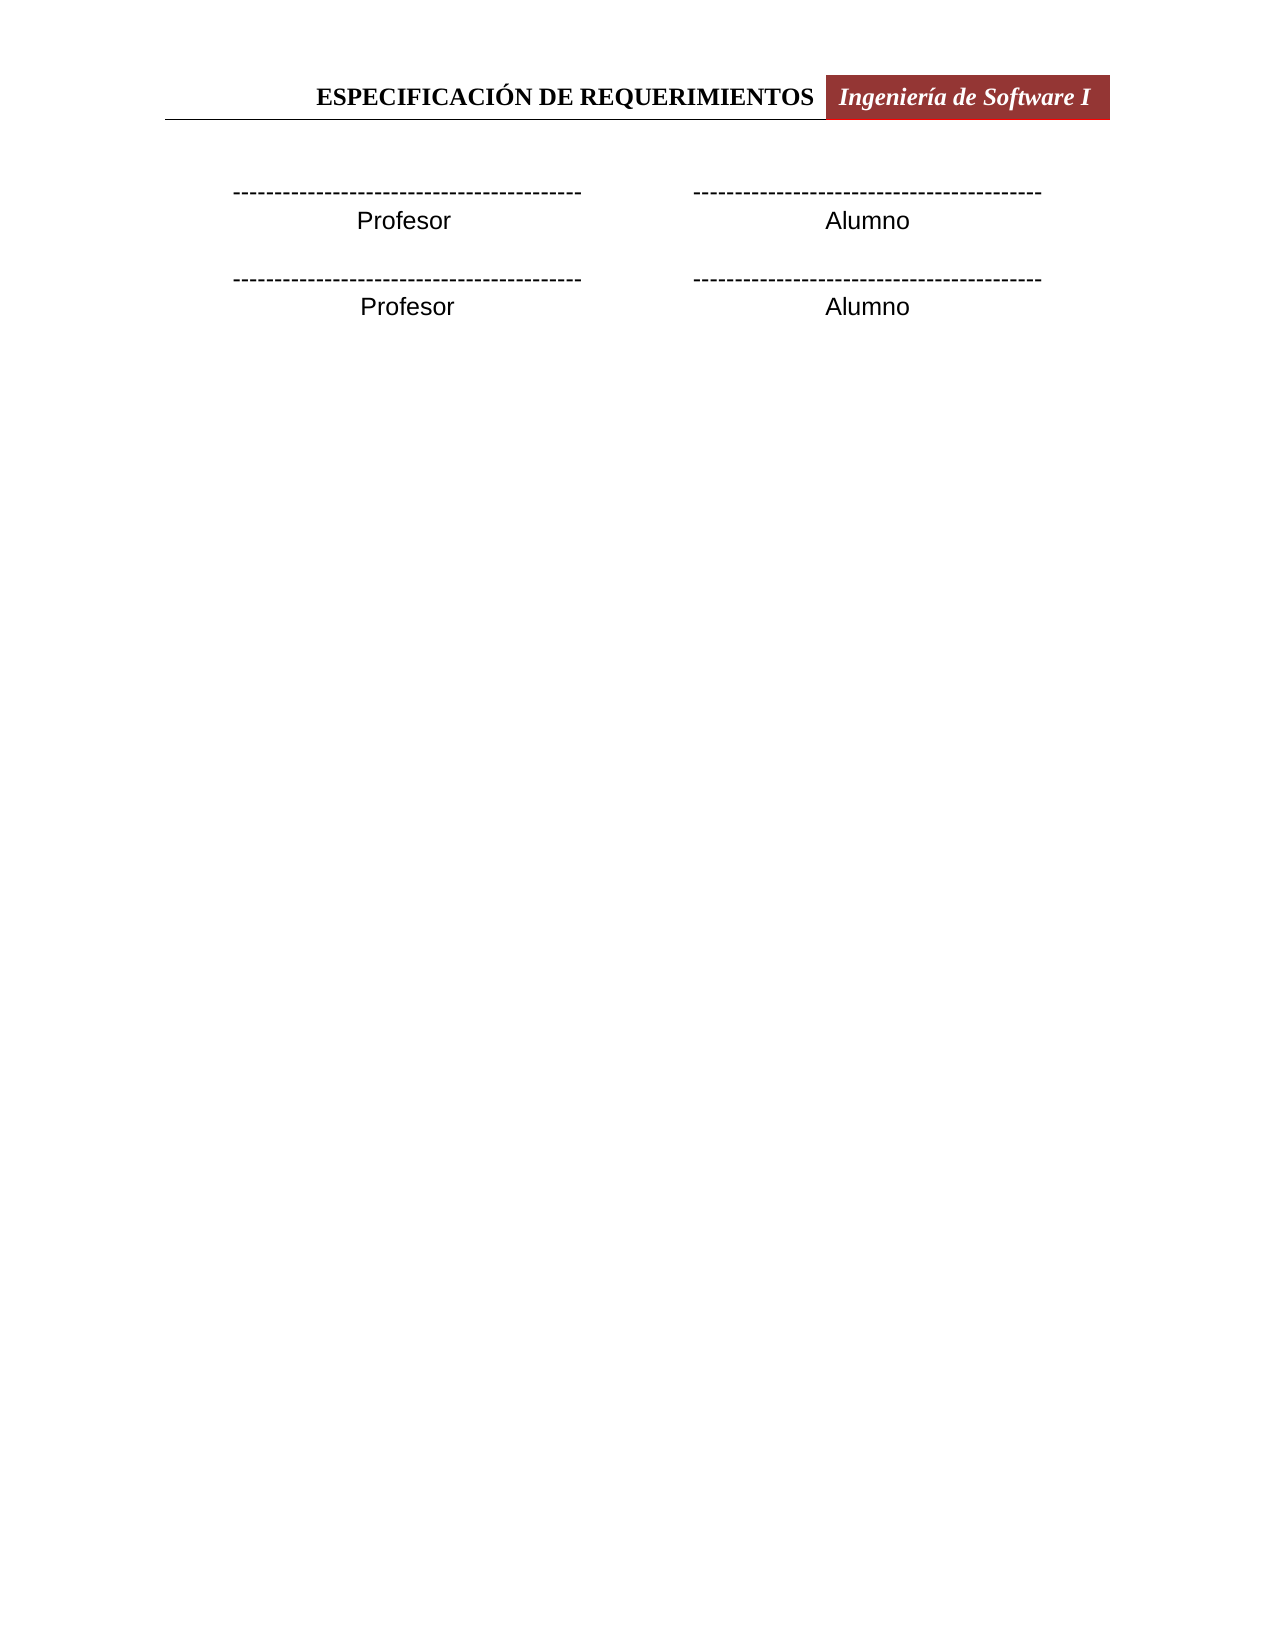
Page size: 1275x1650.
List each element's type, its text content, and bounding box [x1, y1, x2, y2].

table_cell [177, 350, 637, 378]
table_cell ------------------------------------------ Profesor [177, 264, 637, 321]
table_cell [638, 407, 1098, 436]
table_cell [177, 235, 637, 263]
table_cell [177, 321, 637, 350]
table_cell [638, 379, 1098, 407]
table_cell Alumno [638, 206, 1098, 235]
table_header ------------------------------------------ [177, 177, 637, 206]
table_cell [177, 379, 637, 407]
table_cell [638, 350, 1098, 378]
table_cell [638, 235, 1098, 263]
table_cell Profesor [177, 206, 637, 235]
table_cell [177, 407, 637, 436]
table_cell [638, 321, 1098, 350]
table_cell ------------------------------------------ Alumno [638, 264, 1098, 321]
table_header ------------------------------------------ [638, 177, 1098, 206]
